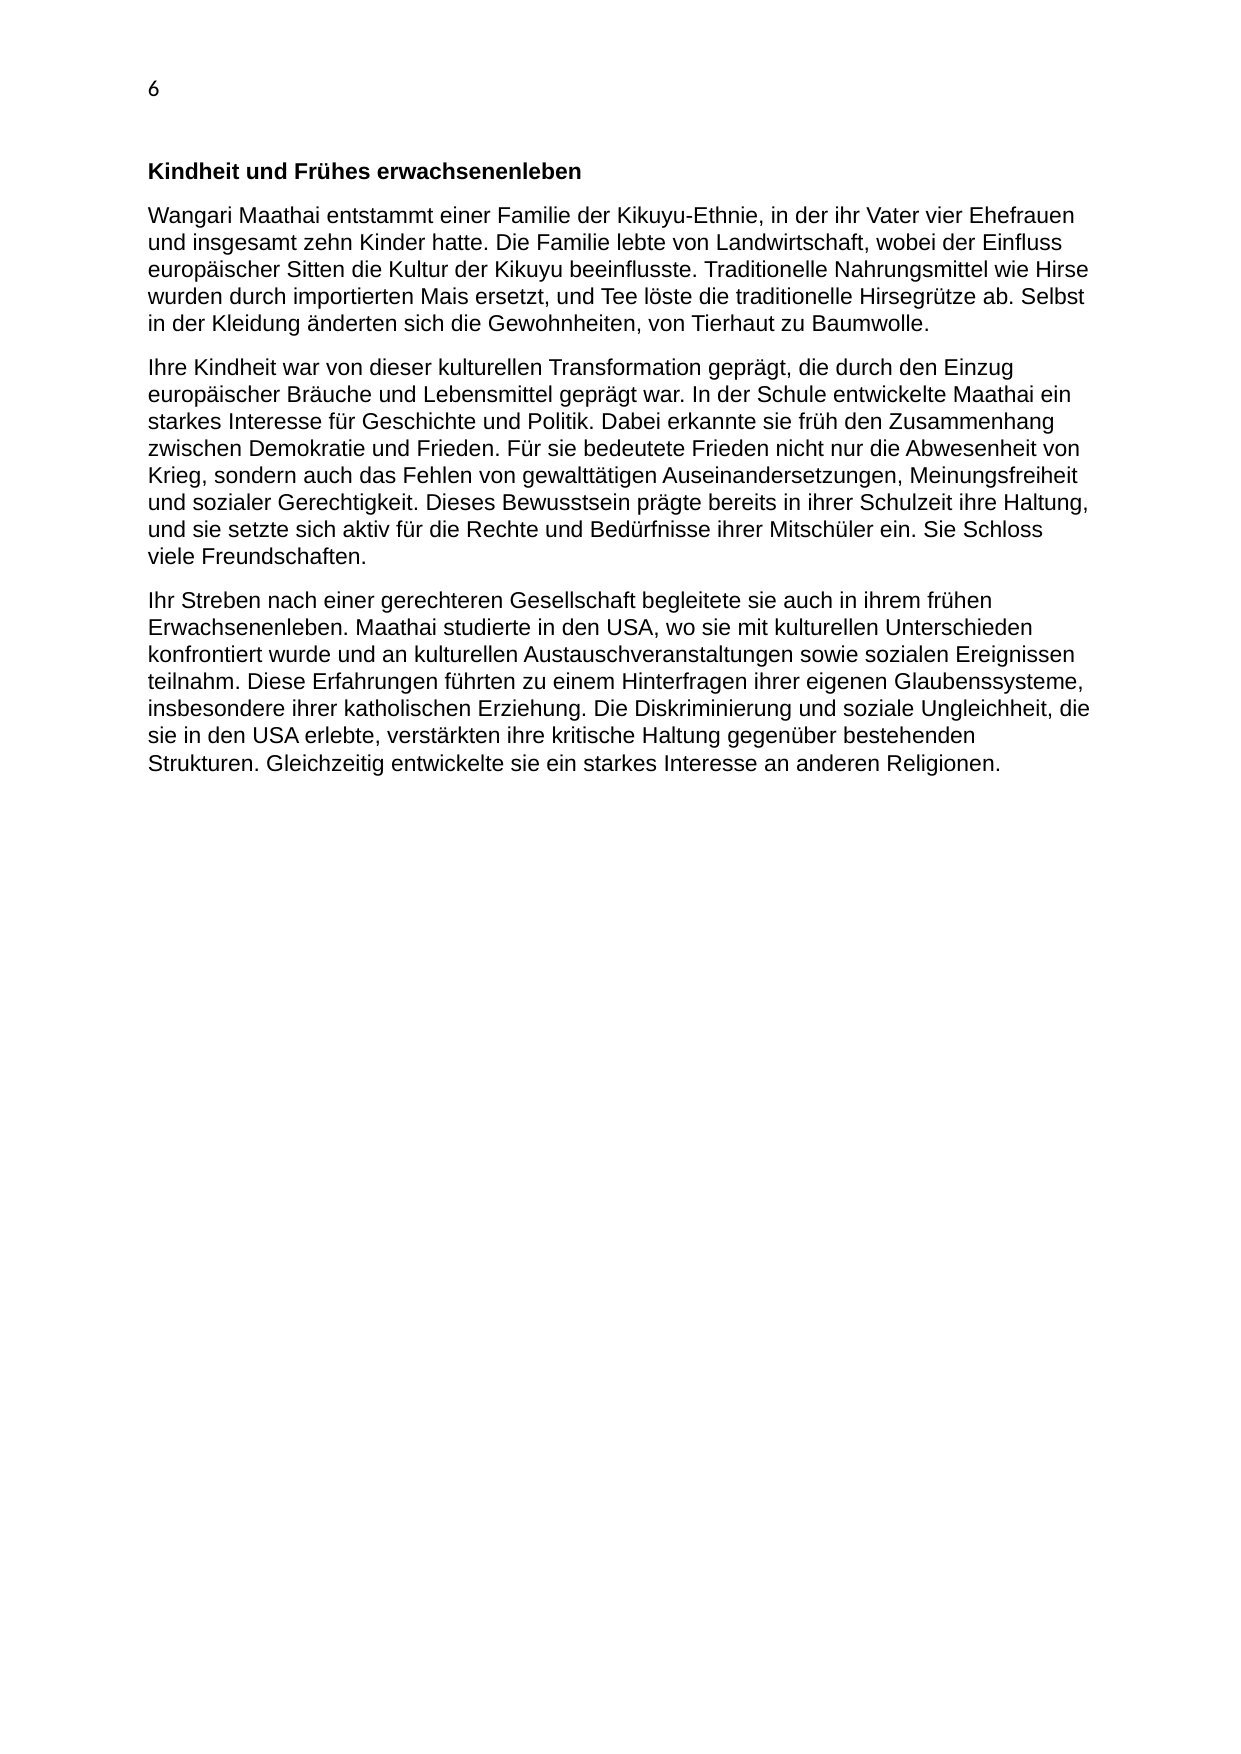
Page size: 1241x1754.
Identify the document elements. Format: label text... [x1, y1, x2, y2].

text Wangari Maathai entstammt einer Familie der Kikuyu-Ethnie, in der ihr Vater vier Ehefrauen und insgesamt zehn Kinder hatte. Die Familie lebte von Landwirtschaft, wobei der Einfluss europäischer Sitten die Kultur der Kikuyu beeinflusste. Traditionelle Nahrungsmittel wie Hirse wurden durch importierten Mais ersetzt, und Tee löste die traditionelle Hirsegrütze ab. Selbst in der Kleidung änderten sich die Gewohnheiten, von Tierhaut zu Baumwolle. [148, 202, 1093, 336]
text Ihre Kindheit war von dieser kulturellen Transformation geprägt, die durch den Einzug europäischer Bräuche und Lebensmittel geprägt war. In der Schule entwickelte Maathai ein starkes Interesse für Geschichte und Politik. Dabei erkannte sie früh den Zusammenhang zwischen Demokratie und Frieden. Für sie bedeutete Frieden nicht nur die Abwesenheit von Krieg, sondern auch das Fehlen von gewalttätigen Auseinandersetzungen, Meinungsfreiheit und sozialer Gerechtigkeit. Dieses Bewusstsein prägte bereits in ihrer Schulzeit ihre Haltung, und sie setzte sich aktiv für die Rechte und Bedürfnisse ihrer Mitschüler ein. Sie Schloss viele Freundschaften. [148, 354, 1093, 569]
text Kindheit und Frühes erwachsenenleben [148, 158, 1093, 184]
text Ihr Streben nach einer gerechteren Gesellschaft begleitete sie auch in ihrem frühen Erwachsenenleben. Maathai studierte in den USA, wo sie mit kulturellen Unterschieden konfrontiert wurde und an kulturellen Austauschveranstaltungen sowie sozialen Ereignissen teilnahm. Diese Erfahrungen führten zu einem Hinterfragen ihrer eigenen Glaubenssysteme, insbesondere ihrer katholischen Erziehung. Die Diskriminierung und soziale Ungleichheit, die sie in den USA erlebte, verstärkten ihre kritische Haltung gegenüber bestehenden Strukturen. Gleichzeitig entwickelte sie ein starkes Interesse an anderen Religionen. [148, 587, 1093, 776]
